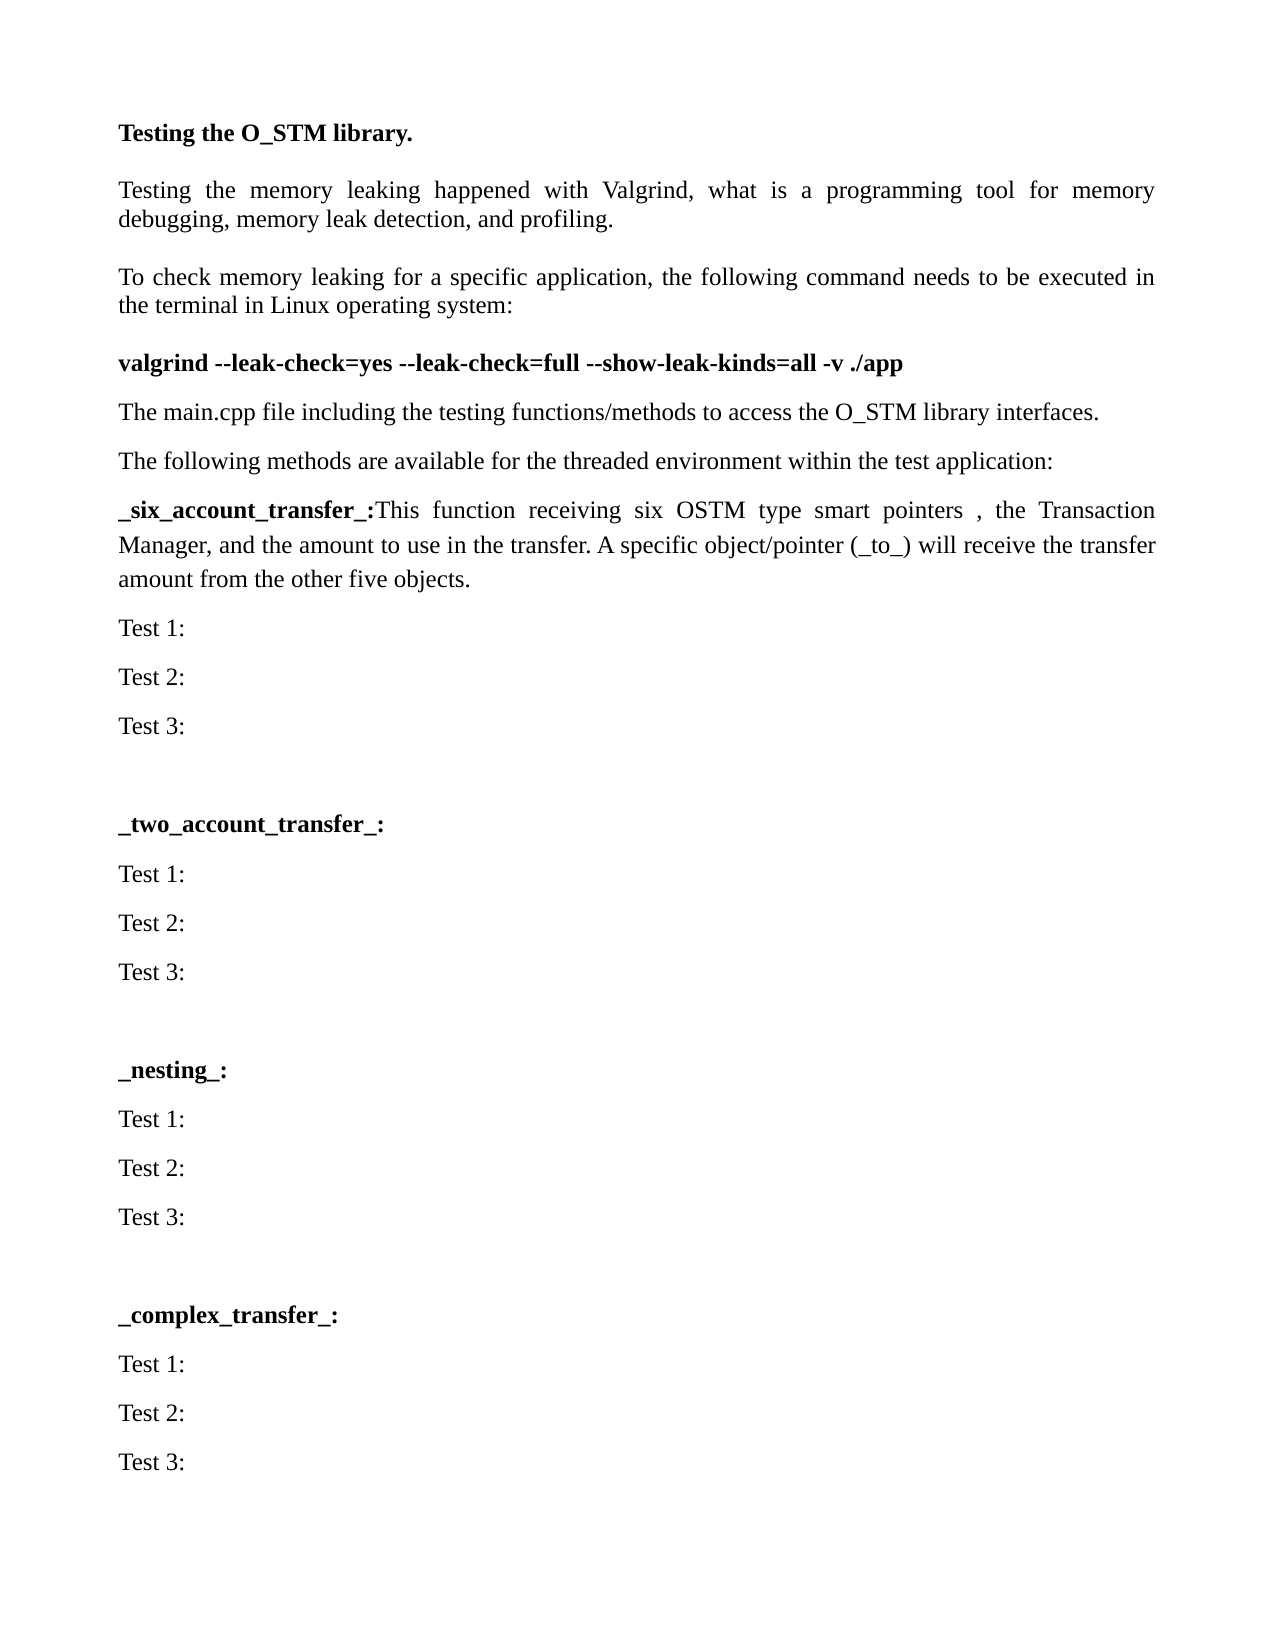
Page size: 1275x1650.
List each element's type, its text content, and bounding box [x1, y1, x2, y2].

text Test 2: [118, 1153, 1157, 1182]
text _two_account_transfer_: [118, 809, 1157, 838]
text Test 2: [118, 662, 1157, 691]
text The following methods are available for the threaded environment within the test application: [118, 446, 1157, 475]
text Test 1: [118, 859, 1157, 887]
text _six_account_transfer_:This function receiving six OSTM type smart pointers , the Transaction Manager, and the amount to use in the transfer. A specific object/pointer (_to_) will receive the transfer amount from the other five objects. [118, 495, 1157, 593]
text Test 2: [118, 908, 1157, 936]
text The main.cpp file including the testing functions/methods to access the O_STM library interfaces. [118, 397, 1157, 426]
text valgrind --leak-check=yes --leak-check=full --show-leak-kinds=all -v ./app [118, 348, 1157, 377]
text Test 3: [118, 711, 1157, 740]
text Test 3: [118, 1202, 1157, 1231]
text Test 3: [118, 1447, 1157, 1476]
text Test 1: [118, 1349, 1157, 1378]
text Test 1: [118, 613, 1157, 642]
text To check memory leaking for a specific application, the following command needs to be executed in the terminal in Linux operating system: [118, 262, 1157, 319]
text Testing the memory leaking happened with Valgrind, what is a programming tool for memory debugging, memory leak detection, and profiling. [118, 176, 1157, 233]
text _complex_transfer_: [118, 1300, 1157, 1329]
text _nesting_: [118, 1055, 1157, 1084]
text Test 3: [118, 957, 1157, 986]
text Test 1: [118, 1104, 1157, 1133]
text Test 2: [118, 1398, 1157, 1427]
text Testing the O_STM library. [118, 118, 1157, 147]
